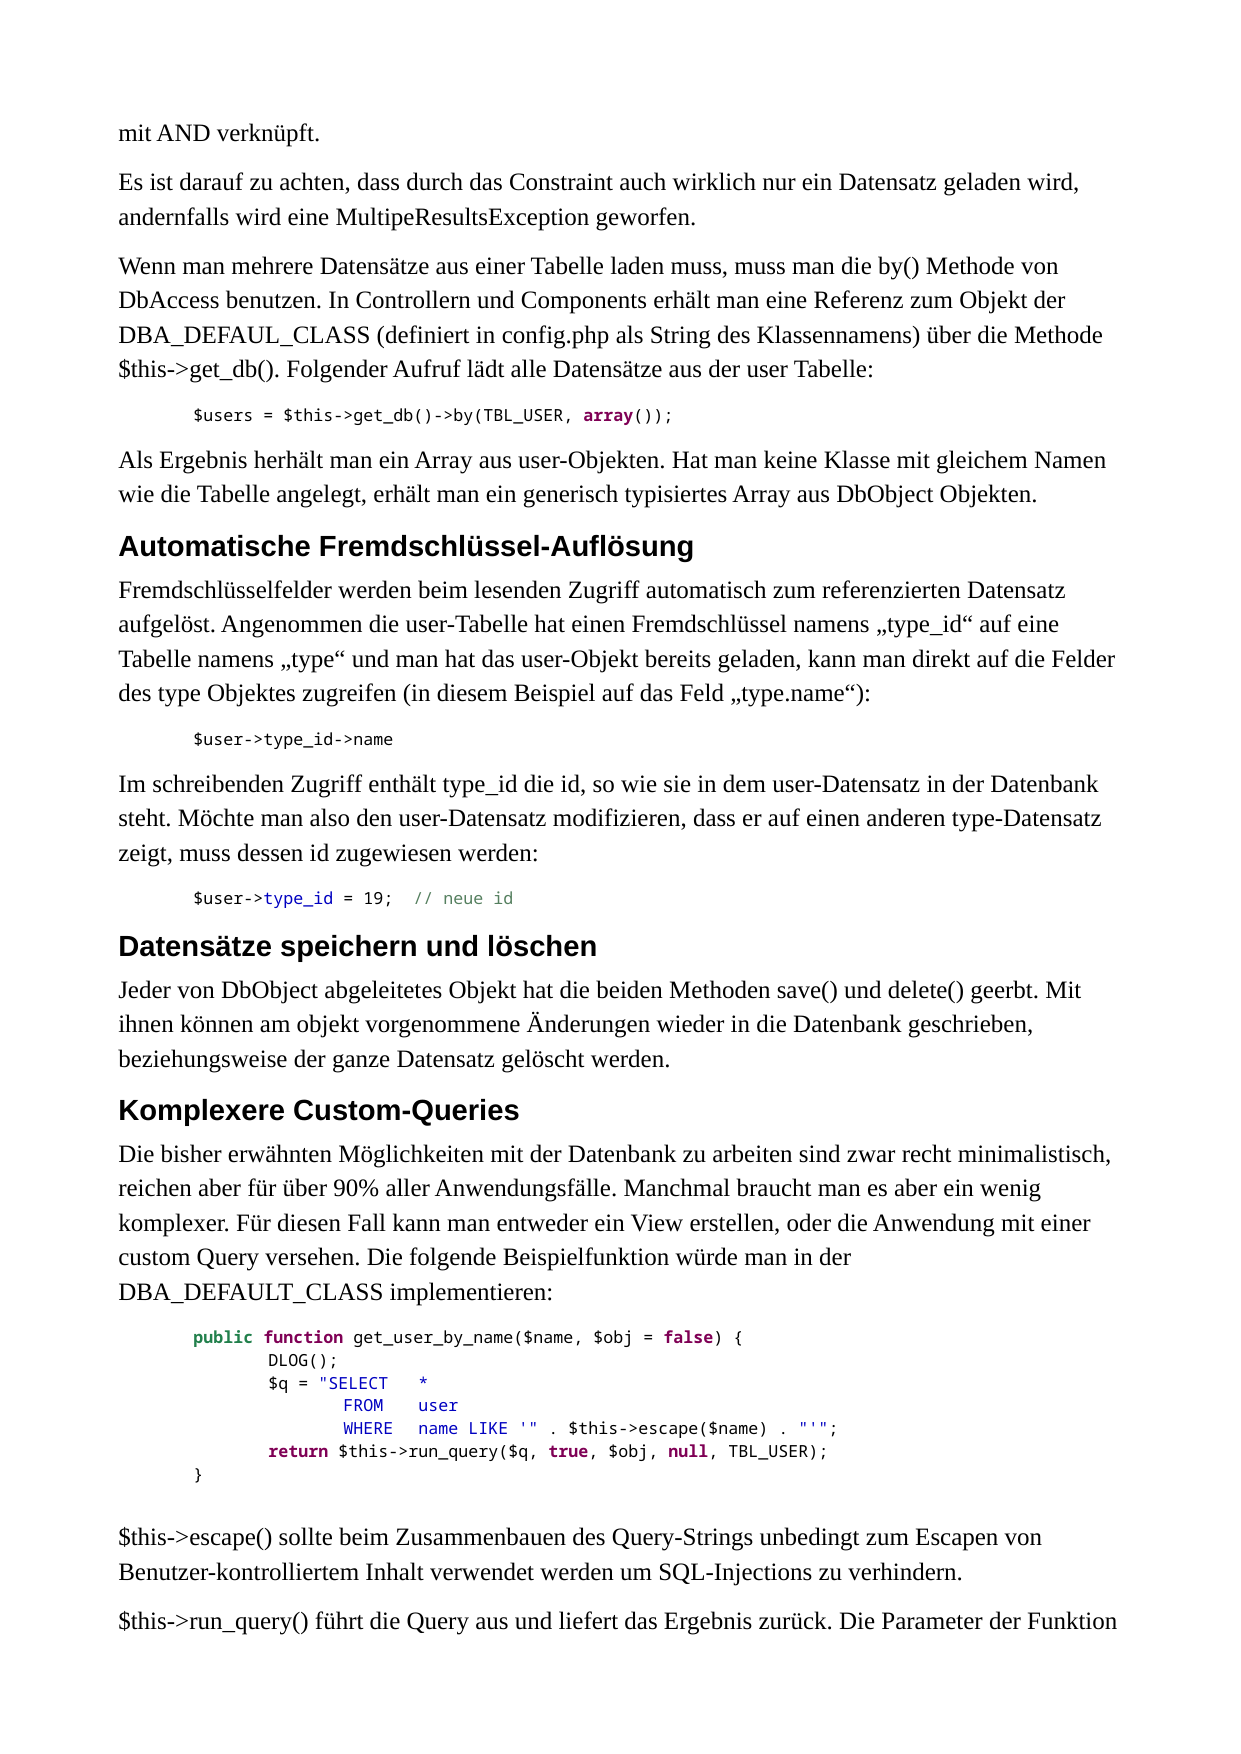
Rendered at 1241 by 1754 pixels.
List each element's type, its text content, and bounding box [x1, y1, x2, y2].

text DLOG(); [118, 1348, 1122, 1371]
text $this->escape() sollte beim Zusammenbauen des Query-Strings unbedingt zum Escapen von Benutzer-kontrolliertem Inhalt verwendet werden um SQL-Injections zu verhindern. [118, 1522, 1122, 1586]
text Wenn man mehrere Datensätze aus einer Tabelle laden muss, muss man die by() Methode von DbAccess benutzen. In Controllern und Components erhält man eine Referenz zum Objekt der DBA_DEFAUL_CLASS (definiert in config.php als String des Klassennamens) über die Methode $this->get_db(). Folgender Aufruf lädt alle Datensätze aus der user Tabelle: [118, 251, 1122, 383]
text Fremdschlüsselfelder werden beim lesenden Zugriff automatisch zum referenzierten Datensatz aufgelöst. Angenommen die user-Tabelle hat einen Fremdschlüssel namens „type_id“ auf eine Tabelle namens „type“ und man hat das user-Objekt bereits geladen, kann man direkt auf die Felder des type Objektes zugreifen (in diesem Beispiel auf das Feld „type.name“): [118, 575, 1122, 707]
text public function get_user_by_name($name, $obj = false) { [118, 1326, 1122, 1348]
text Als Ergebnis herhält man ein Array aus user-Objekten. Hat man keine Klasse mit gleichem Namen wie die Tabelle angelegt, erhält man ein generisch typisiertes Array aus DbObject Objekten. [118, 445, 1122, 508]
text } [118, 1462, 1122, 1485]
text $users = $this->get_db()->by(TBL_USER, array()); [118, 403, 1122, 426]
subtitle Datensätze speichern und löschen [118, 929, 1122, 962]
text mit AND verknüpft. [118, 118, 1122, 147]
text Im schreibenden Zugriff enthält type_id die id, so wie sie in dem user-Datensatz in der Datenbank steht. Möchte man also den user-Datensatz modifizieren, dass er auf einen anderen type-Datensatz zeigt, muss dessen id zugewiesen werden: [118, 769, 1122, 867]
subtitle Automatische Fremdschlüssel-Auflösung [118, 529, 1122, 562]
text $q = "SELECT * [118, 1371, 1122, 1394]
text FROM user [118, 1394, 1122, 1417]
text Die bisher erwähnten Möglichkeiten mit der Datenbank zu arbeiten sind zwar recht minimalistisch, reichen aber für über 90% aller Anwendungsfälle. Manchmal braucht man es aber ein wenig komplexer. Für diesen Fall kann man entweder ein View erstellen, oder die Anwendung mit einer custom Query versehen. Die folgende Beispielfunktion würde man in der DBA_DEFAULT_CLASS implementieren: [118, 1139, 1122, 1306]
text Jeder von DbObject abgeleitetes Objekt hat die beiden Methoden save() und delete() geerbt. Mit ihnen können am objekt vorgenommene Änderungen wieder in die Datenbank geschrieben, beziehungsweise der ganze Datensatz gelöscht werden. [118, 975, 1122, 1072]
text return $this->run_query($q, true, $obj, null, TBL_USER); [118, 1439, 1122, 1462]
text $this->run_query() führt die Query aus und liefert das Ergebnis zurück. Die Parameter der Funktion [118, 1606, 1122, 1634]
text $user->type_id->name [118, 727, 1122, 750]
text Es ist darauf zu achten, dass durch das Constraint auch wirklich nur ein Datensatz geladen wird, andernfalls wird eine MultipeResultsException geworfen. [118, 167, 1122, 230]
subtitle Komplexere Custom-Queries [118, 1093, 1122, 1126]
text $user->type_id = 19; // neue id [118, 887, 1122, 910]
text WHERE name LIKE '" . $this->escape($name) . "'"; [118, 1417, 1122, 1439]
